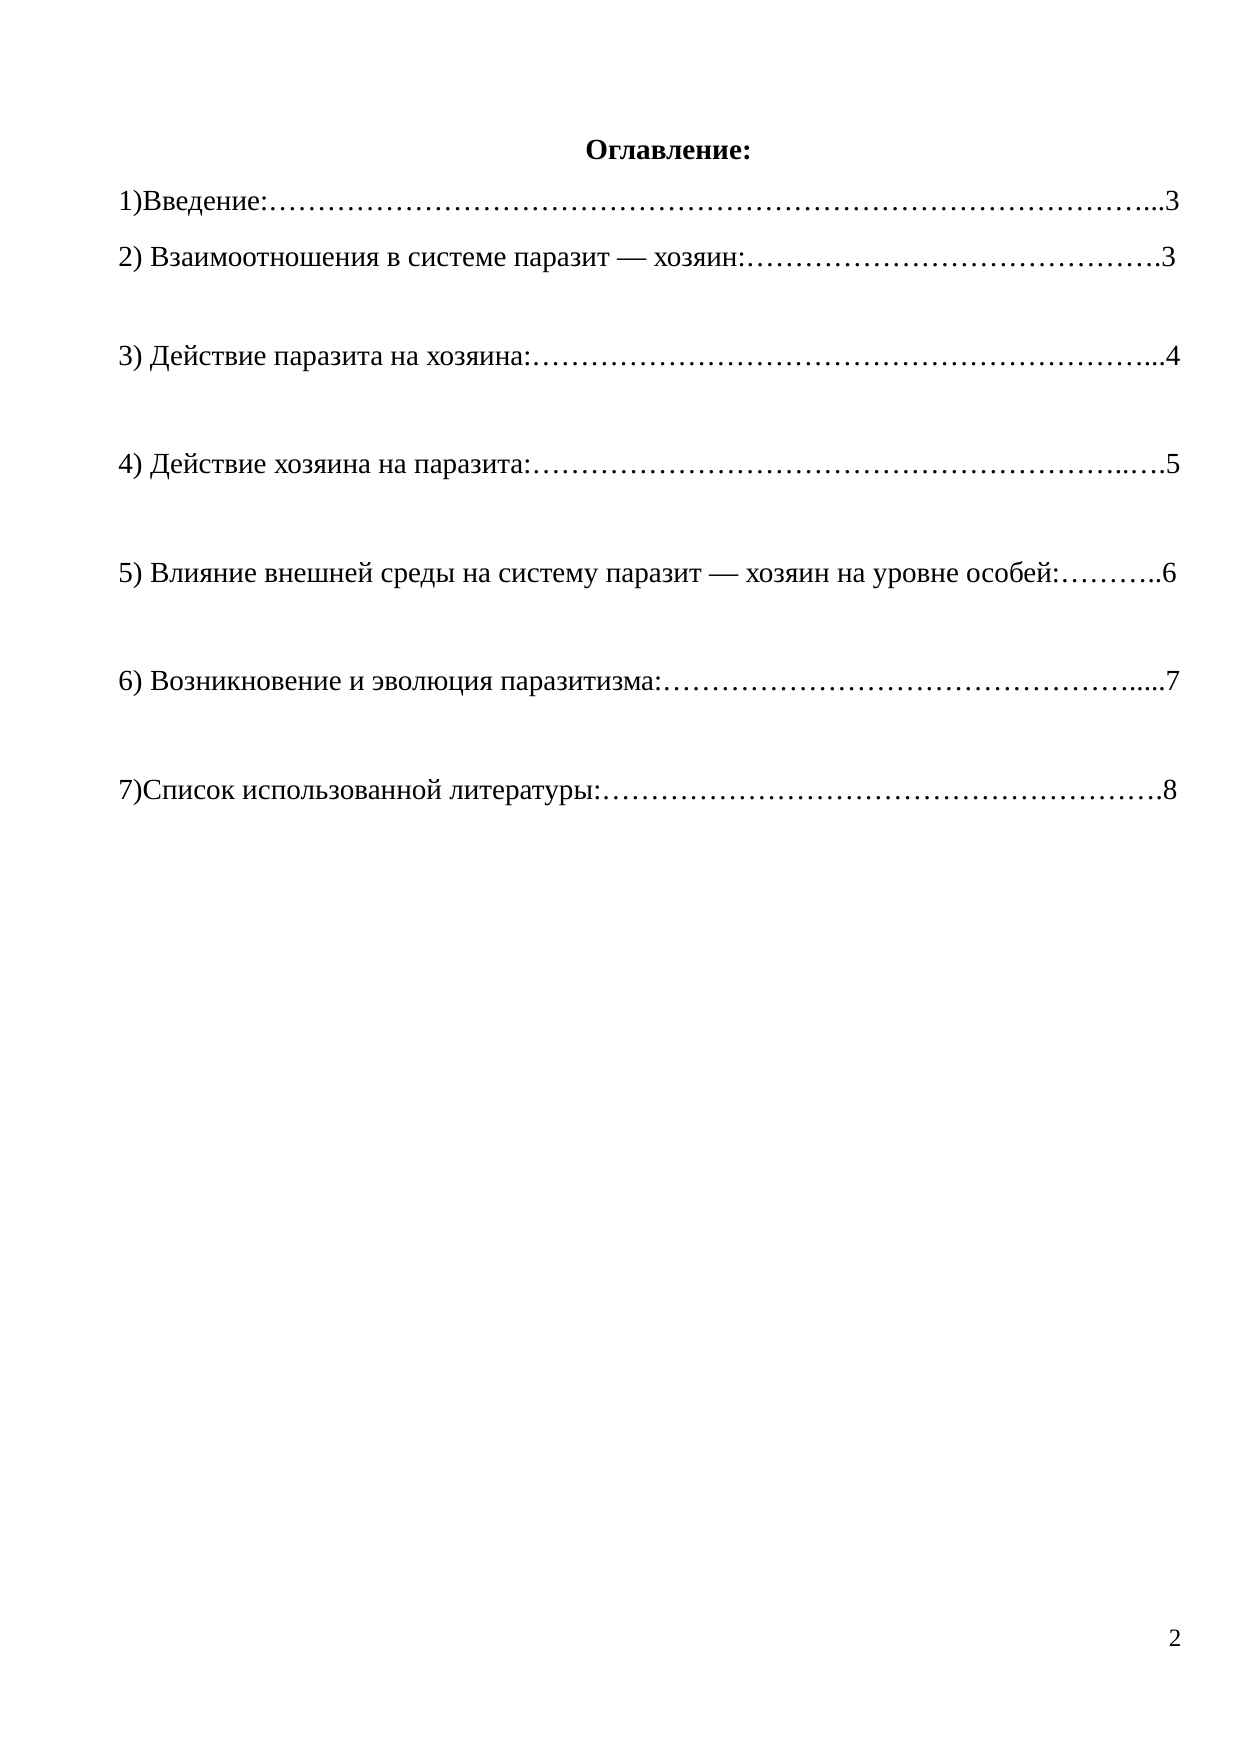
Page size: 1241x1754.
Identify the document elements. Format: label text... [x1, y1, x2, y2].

text 2) Взаимоотношения в системе паразит — хозяин:…………………………………….3 [118, 239, 1181, 273]
text 7)Список использованной литературы:………………………………………………….8 [118, 772, 1181, 806]
text 5) Влияние внешней среды на систему паразит — хозяин на уровне особей:………..6 [118, 555, 1181, 588]
text 1)Введение:………………………………………………………………………………...3 [118, 183, 1181, 216]
text 6) Возникновение и эволюция паразитизма:………………………………………….....7 [118, 663, 1181, 697]
text 4) Действие хозяина на паразита:……………………………………………………..….5 [118, 446, 1181, 480]
text 3) Действие паразита на хозяина:………………………………………………………...4 [118, 338, 1181, 371]
text Оглавление: [156, 132, 1181, 166]
